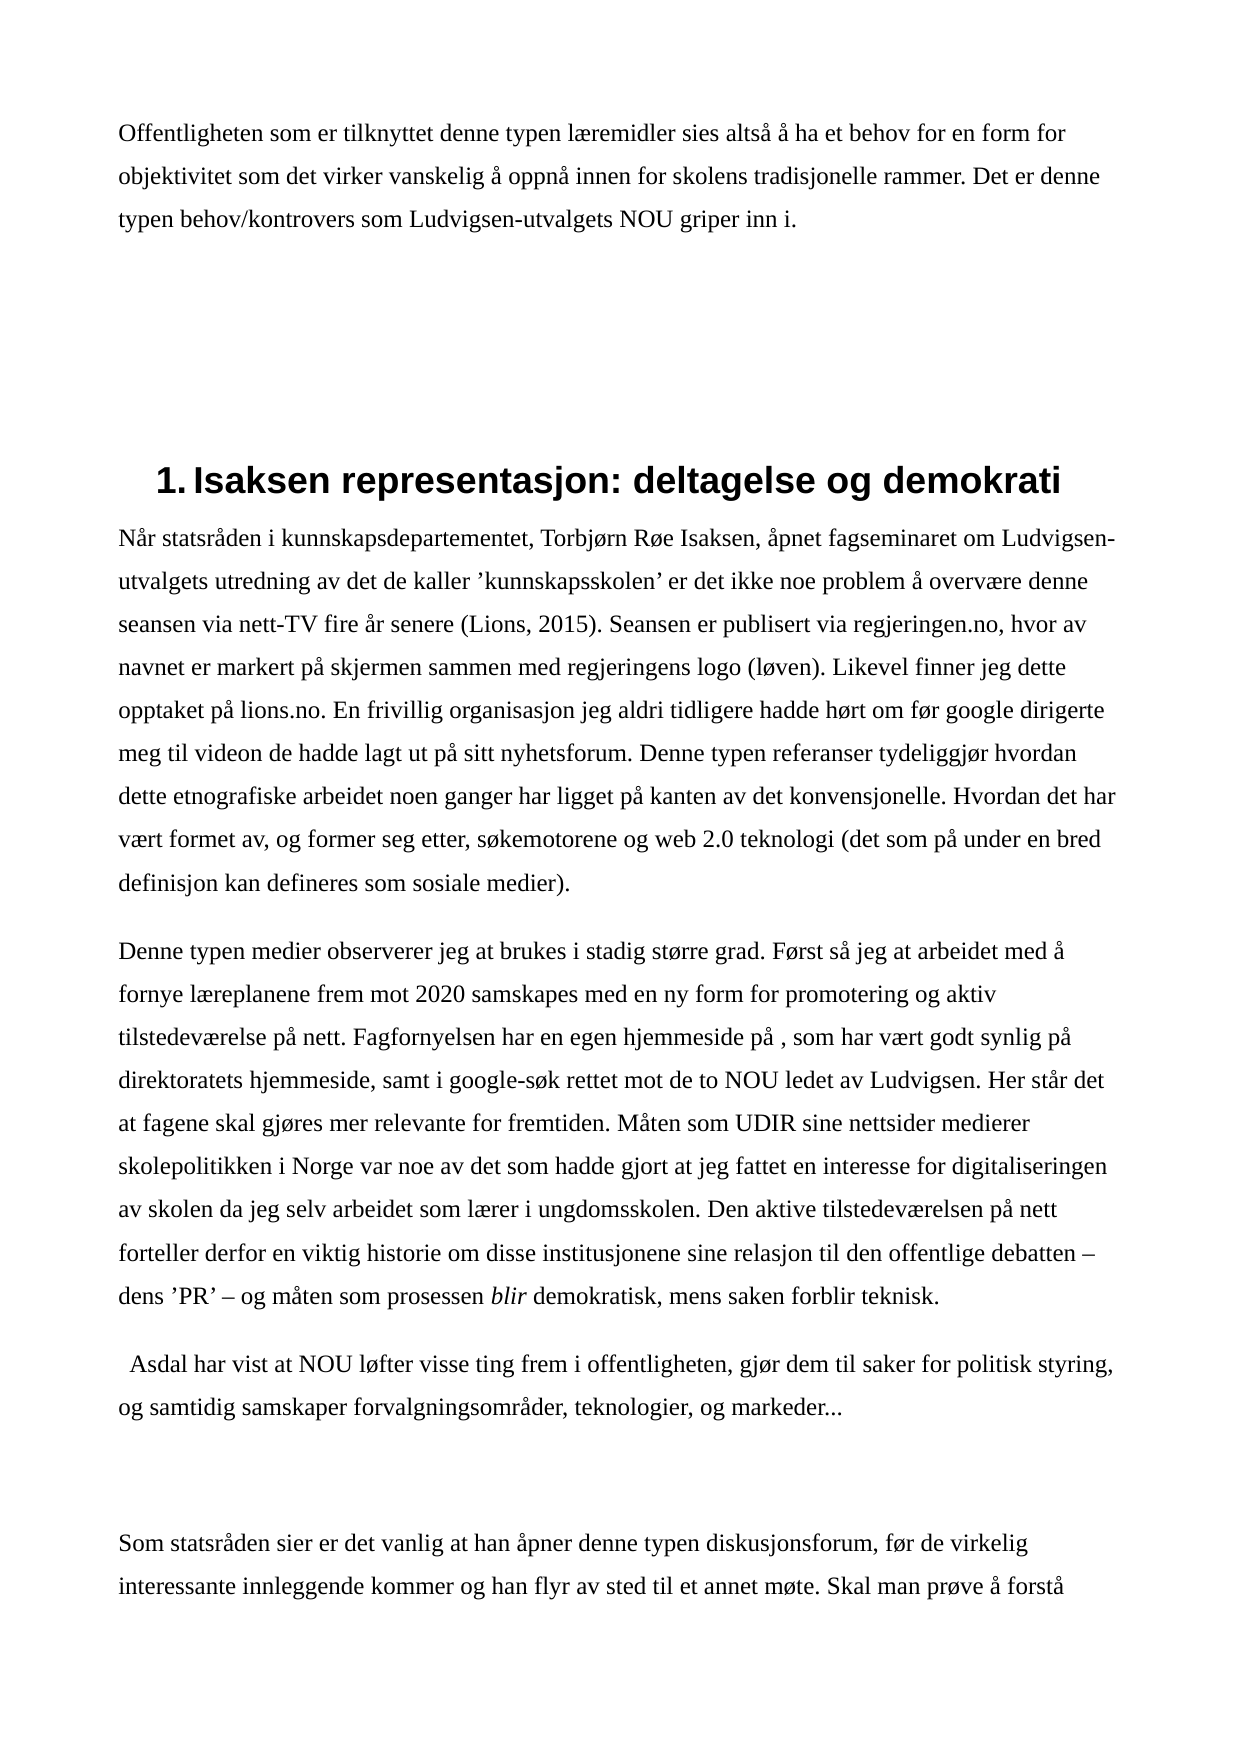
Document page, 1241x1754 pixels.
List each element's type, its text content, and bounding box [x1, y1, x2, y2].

text Denne typen medier observerer jeg at brukes i stadig større grad. Først så jeg at arbeidet med å fornye læreplanene frem mot 2020 samskapes med en ny form for promotering og aktiv tilstedeværelse på nett. Fagfornyelsen har en egen hjemmeside på www.udir.no/fagfornyelsen, som har vært godt synlig på direktoratets hjemmeside, samt i google-søk rettet mot de to NOU ledet av Ludvigsen. Her står det at fagene skal gjøres mer relevante for fremtiden. Måten som UDIR sine nettsider medierer skolepolitikken i Norge var noe av det som hadde gjort at jeg fattet en interesse for digitaliseringen av skolen da jeg selv arbeidet som lærer i ungdomsskolen. Den aktive tilstedeværelsen på nett forteller derfor en viktig historie om disse institusjonene sine relasjon til den offentlige debatten – dens ’PR’ – og måten som prosessen blir demokratisk, mens saken forblir teknisk. [118, 936, 1122, 1309]
text Når statsråden i kunnskapsdepartementet, Torbjørn Røe Isaksen, åpnet fagseminaret om Ludvigsen-utvalgets utredning av det de kaller ’kunnskapsskolen’ er det ikke noe problem å overvære denne seansen via nett-TV fire år senere (Lions, 2015). Seansen er publisert via regjeringen.no, hvor av navnet er markert på skjermen sammen med regjeringens logo (løven). Likevel finner jeg dette opptaket på lions.no. En frivillig organisasjon jeg aldri tidligere hadde hørt om før google dirigerte meg til videon de hadde lagt ut på sitt nyhetsforum. Denne typen referanser tydeliggjør hvordan dette etnografiske arbeidet noen ganger har ligget på kanten av det konvensjonelle. Hvordan det har vært formet av, og former seg etter, søkemotorene og web 2.0 teknologi (det som på under en bred definisjon kan defineres som sosiale medier). [118, 523, 1122, 896]
text Som statsråden sier er det vanlig at han åpner denne typen diskusjonsforum, før de virkelig interessante innleggende kommer og han flyr av sted til et annet møte. Skal man prøve å forstå [118, 1528, 1122, 1600]
text Asdal har vist at NOU løfter visse ting frem i offentligheten, gjør dem til saker for politisk styring, og samtidig samskaper forvalgningsområder, teknologier, og markeder... [118, 1349, 1122, 1421]
subtitle Isaksen representasjon: deltagelse og demokrati [156, 459, 1122, 502]
text Offentligheten som er tilknyttet denne typen læremidler sies altså å ha et behov for en form for objektivitet som det virker vanskelig å oppnå innen for skolens tradisjonelle rammer. Det er denne typen behov/kontrovers som Ludvigsen-utvalgets NOU griper inn i. [118, 118, 1122, 233]
